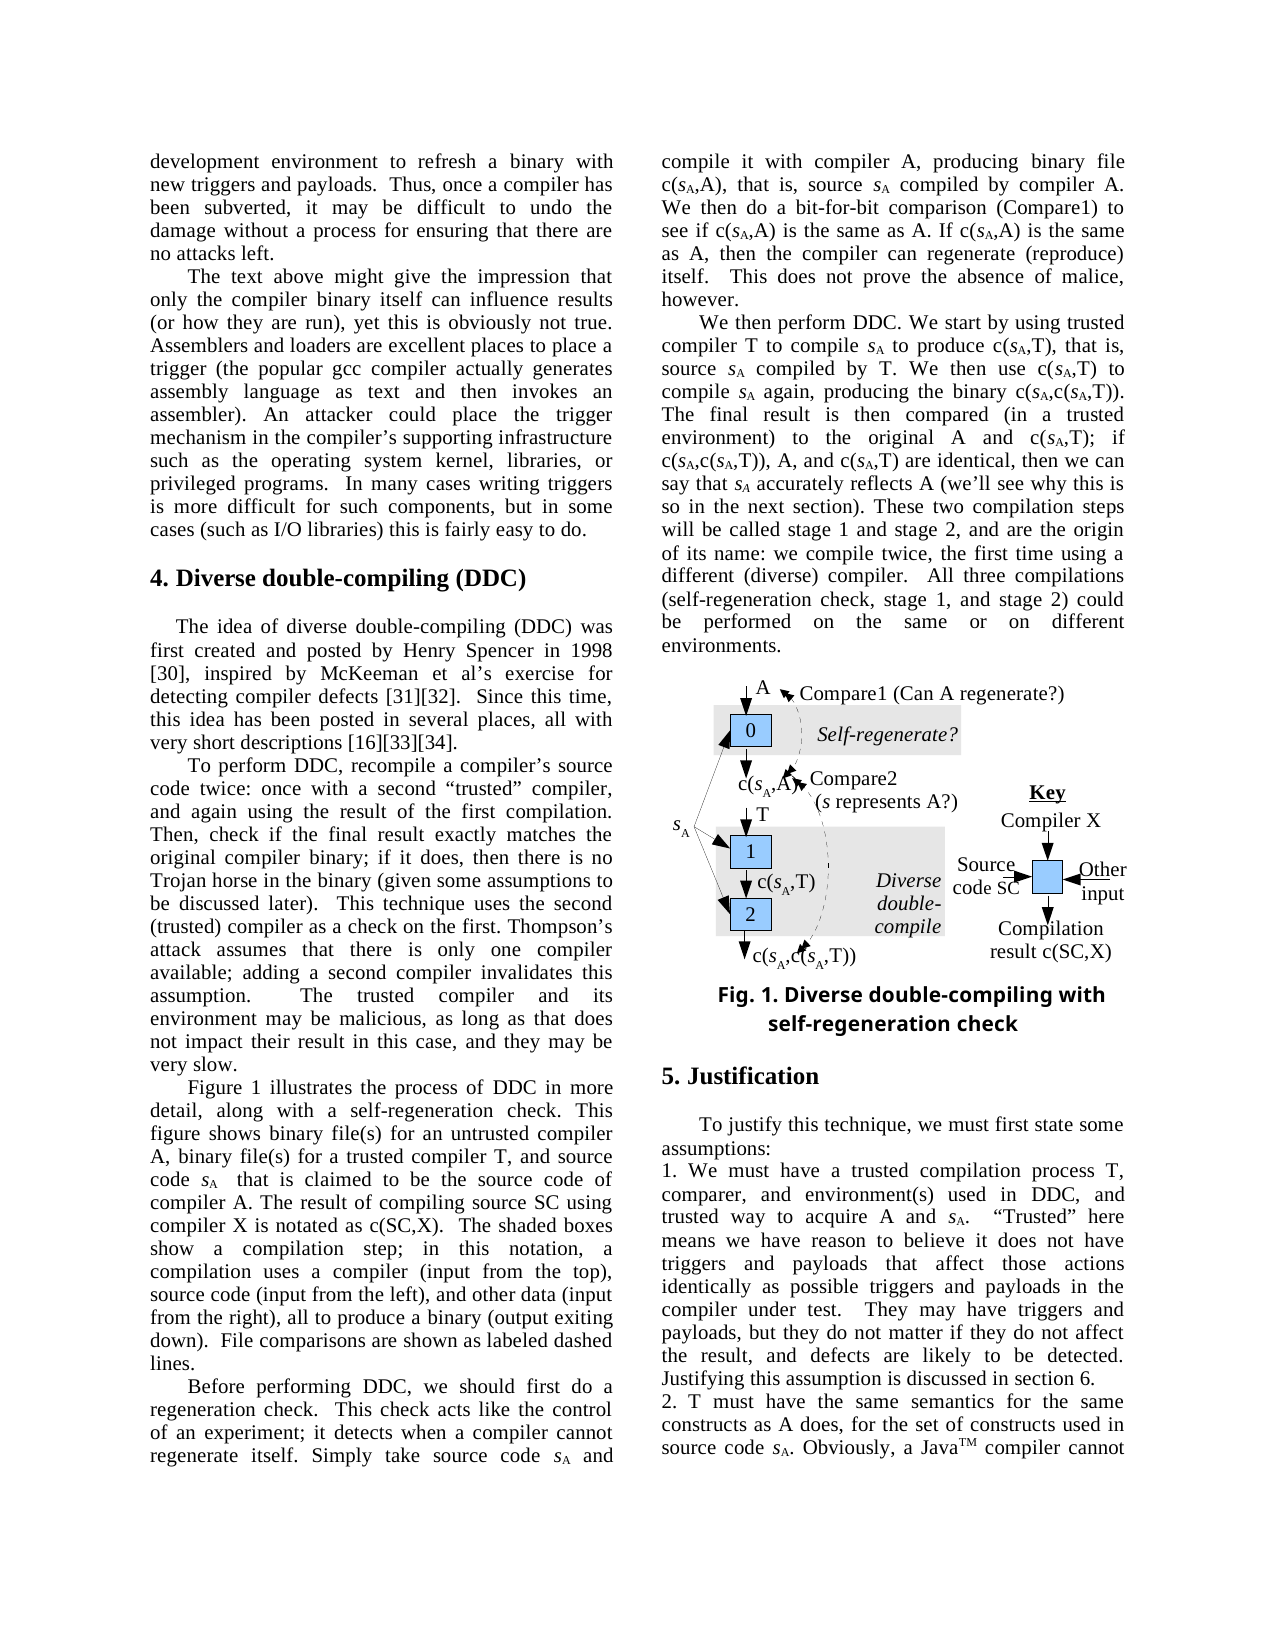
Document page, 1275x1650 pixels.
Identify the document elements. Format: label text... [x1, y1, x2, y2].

text We then perform DDC. We start by using trusted compiler T to compile sA to produce c(sA,T), that is, source sA compiled by T. We then use c(sA,T) to compile sA again, producing the binary c(sA,c(sA,T)). The final result is then compared (in a trusted environment) to the original A and c(sA,T); if c(sA,c(sA,T)), A, and c(sA,T) are identical, then we can say that sA accurately reflects A (we’ll see why this is so in the next section). These two compilation steps will be called stage 1 and stage 2, and are the origin of its name: we compile twice, the first time using a different (diverse) compiler. All three compilations (self-regeneration check, stage 1, and stage 2) could be performed on the same or on different environments. [661, 311, 1125, 656]
text To perform DDC, recompile a compiler’s source code twice: once with a second “trusted” compiler, and again using the result of the first compilation. Then, check if the final result exactly matches the original compiler binary; if it does, then there is no Trojan horse in the binary (given some assumptions to be discussed later). This technique uses the second (trusted) compiler as a check on the first. Thompson’s attack assumes that there is only one compiler available; adding a second compiler invalidates this assumption. The trusted compiler and its environment may be malicious, as long as that does not impact their result in this case, and they may be very slow. [150, 753, 613, 1076]
subtitle Diverse double-compiling (DDC) [150, 564, 613, 592]
text The text above might give the impression that only the compiler binary itself can influence results (or how they are run), yet this is obviously not true. Assemblers and loaders are excellent places to place a trigger (the popular gcc compiler actually generates assembly language as text and then invokes an assembler). An attacker could place the trigger mechanism in the compiler’s supporting infrastructure such as the operating system kernel, libraries, or privileged programs. In many cases writing triggers is more difficult for such components, but in some cases (such as I/O libraries) this is fairly easy to do. [150, 265, 613, 541]
list We must have a trusted compilation process T, comparer, and environment(s) used in DDC, and trusted way to acquire A and sA. “Trusted” here means we have reason to believe it does not have triggers and payloads that affect those actions identically as possible triggers and payloads in the compiler under test. They may have triggers and payloads, but they do not matter if they do not affect the result, and defects are likely to be detected. Justifying this assumption is discussed in section 6. [661, 1159, 1125, 1389]
list T must have the same semantics for the same constructs as A does, for the set of constructs used in source code sA. Obviously, a JavaTM compiler cannot [661, 1389, 1125, 1459]
text Before performing DDC, we should first do a regeneration check. This check acts like the control of an experiment; it detects when a compiler cannot regenerate itself. Simply take source code sA and [150, 1375, 613, 1467]
text Figure 1 illustrates the process of DDC in more detail, along with a self-regeneration check. This figure shows binary file(s) for an untrusted compiler A, binary file(s) for a trusted compiler T, and source code sA that is claimed to be the source code of compiler A. The result of compiling source SC using compiler X is notated as c(SC,X). The shaded boxes show a compilation step; in this notation, a compilation uses a compiler (input from the top), source code (input from the left), and other data (input from the right), all to produce a binary (output exiting down). File comparisons are shown as labeled dashed lines. [150, 1076, 613, 1375]
text To justify this technique, we must first state some assumptions: [661, 1113, 1125, 1159]
subtitle Justification [661, 1062, 1125, 1090]
text development environment to refresh a binary with new triggers and payloads. Thus, once a compiler has been subverted, it may be difficult to undo the damage without a process for ensuring that there are no attacks left. [150, 150, 613, 265]
text compile it with compiler A, producing binary file c(sA,A), that is, source sA compiled by compiler A. We then do a bit-for-bit comparison (Compare1) to see if c(sA,A) is the same as A. If c(sA,A) is the same as A, then the compiler can regenerate (reproduce) itself. This does not prove the absence of malice, however. [661, 150, 1125, 311]
